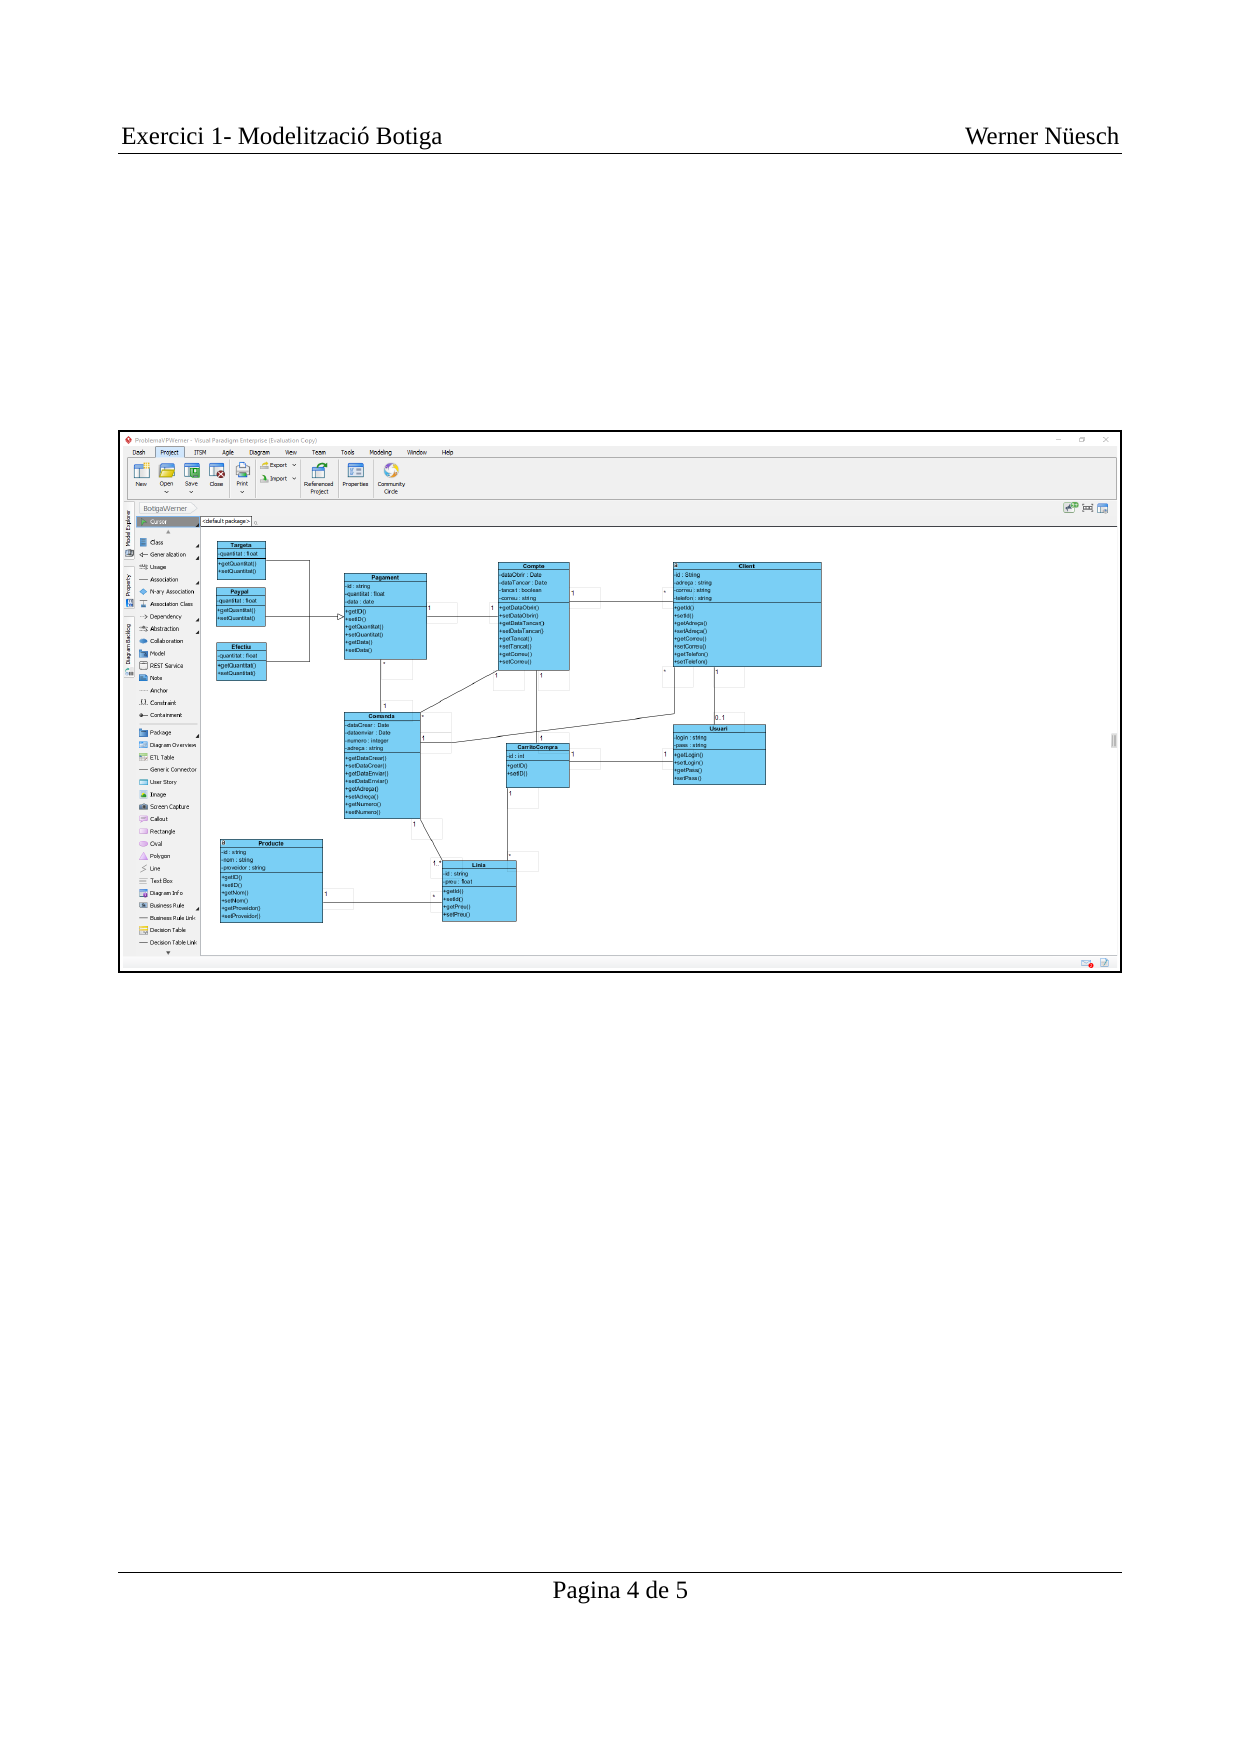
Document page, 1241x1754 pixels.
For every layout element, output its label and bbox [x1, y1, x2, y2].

picture [123, 434, 1118, 968]
